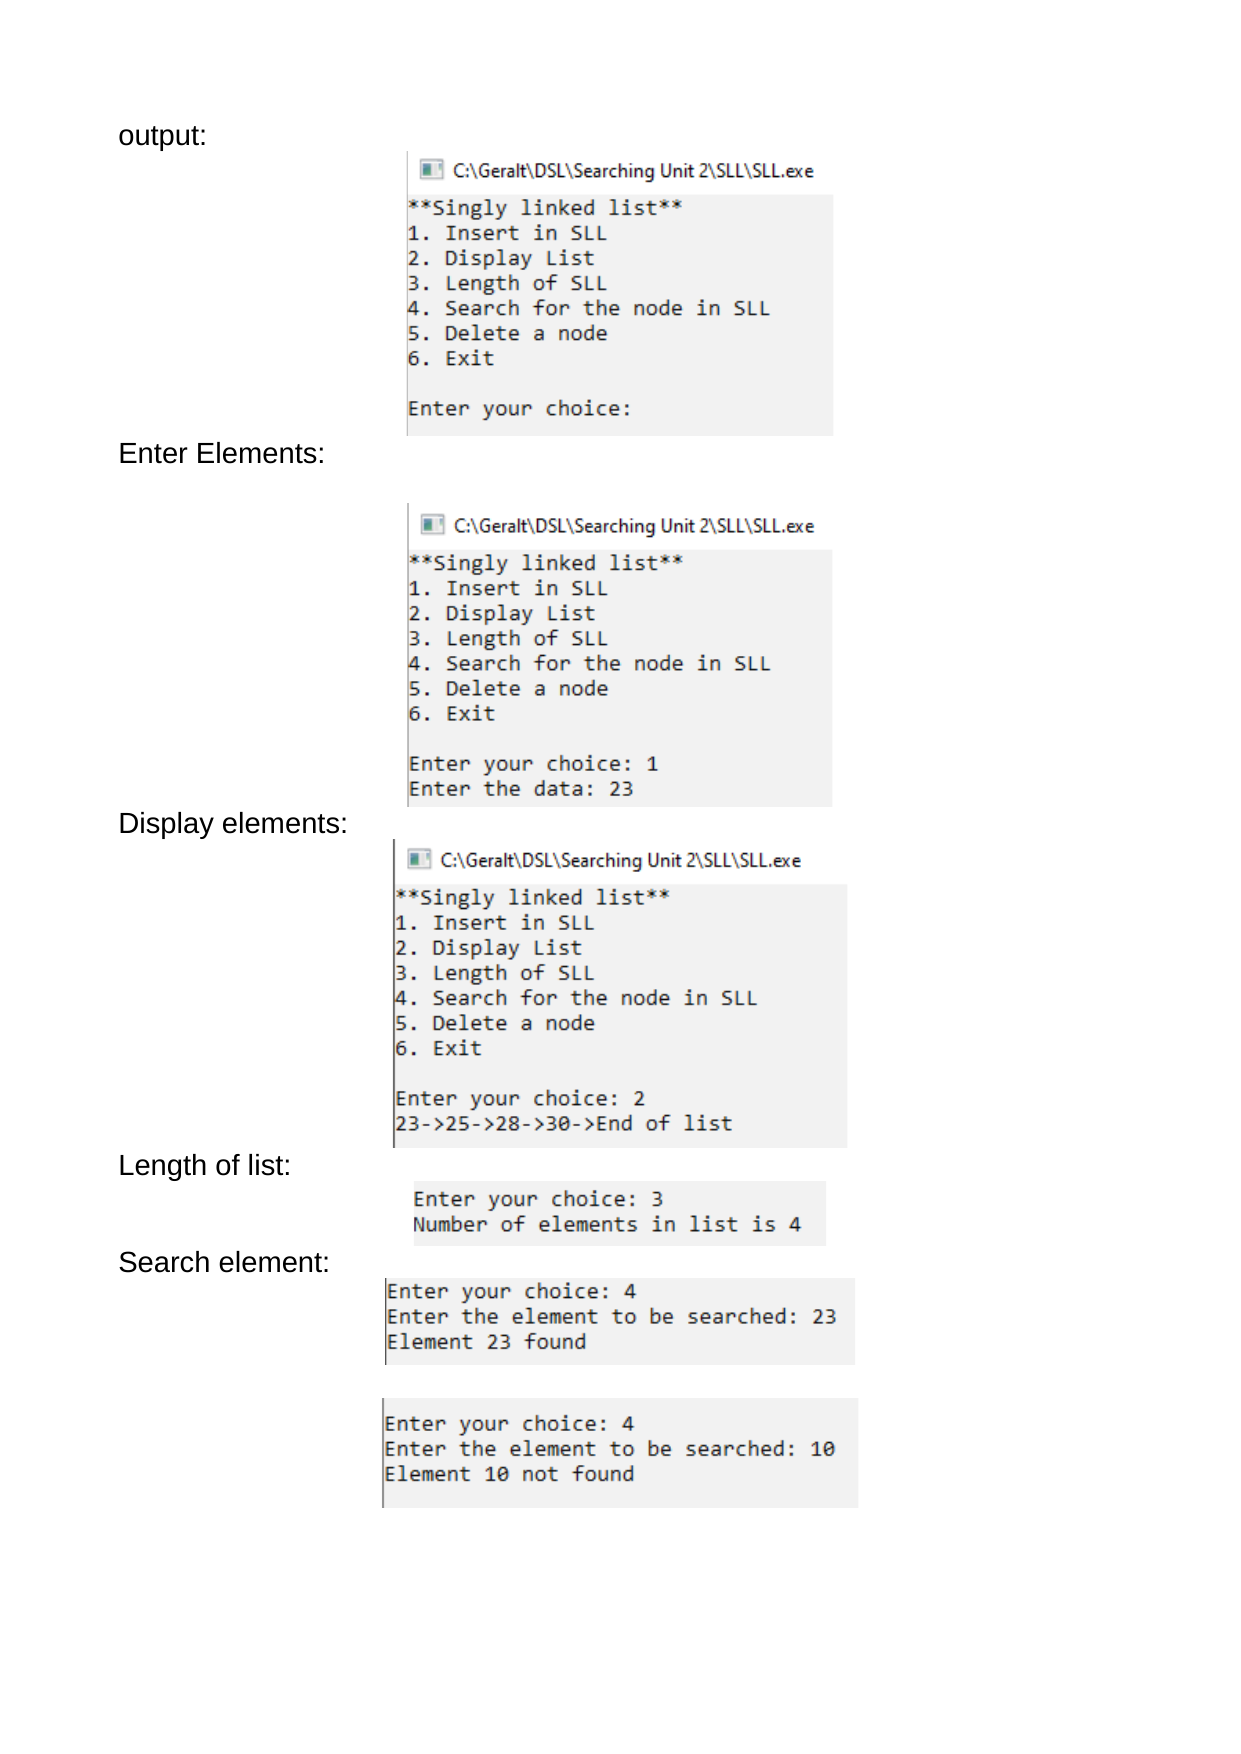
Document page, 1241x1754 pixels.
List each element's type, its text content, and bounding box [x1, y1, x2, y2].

text Length of list: [118, 840, 1122, 1181]
picture [413, 1181, 827, 1246]
text output: [118, 118, 1122, 152]
picture [381, 1398, 859, 1508]
text Search element: [118, 1181, 1122, 1279]
picture [407, 503, 833, 807]
picture [385, 1278, 856, 1365]
picture [406, 151, 834, 436]
picture [392, 839, 848, 1148]
text Display elements: [118, 503, 1122, 840]
text Enter Elements: [118, 152, 1122, 469]
